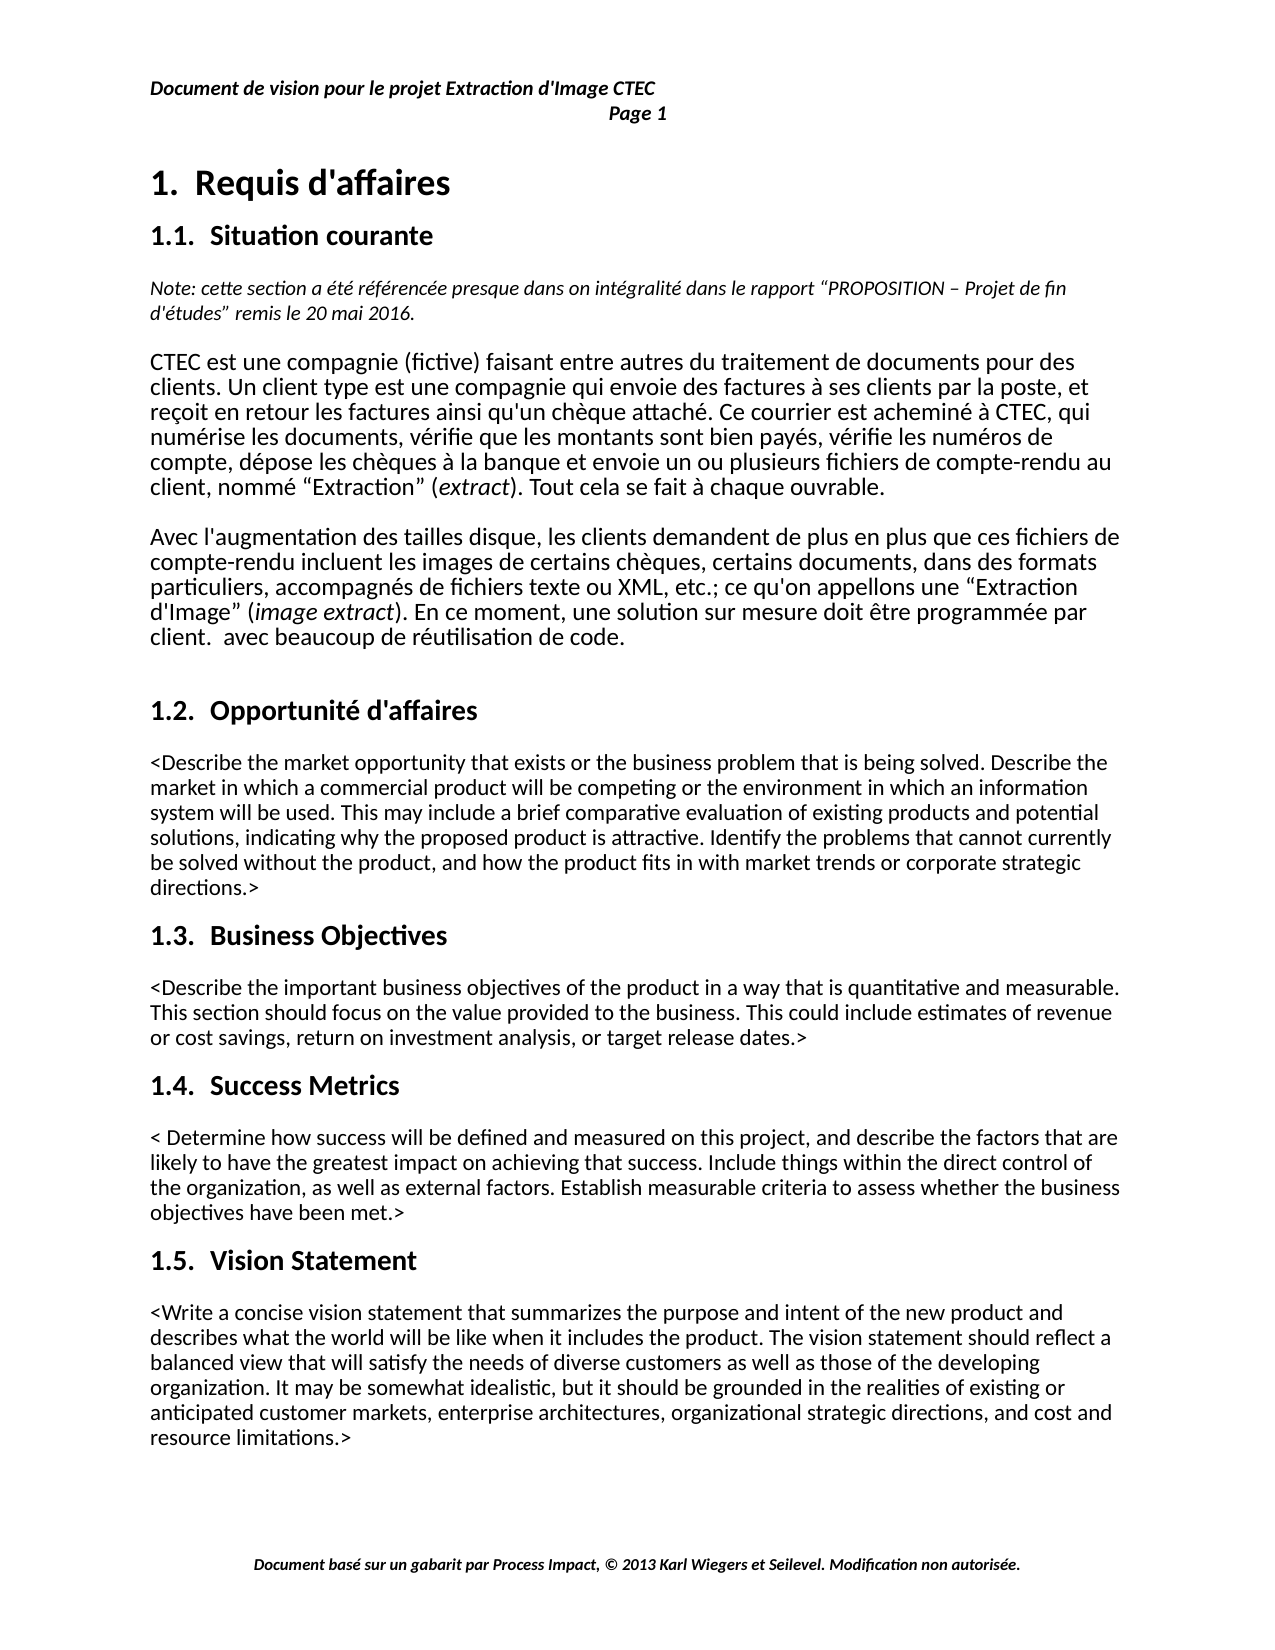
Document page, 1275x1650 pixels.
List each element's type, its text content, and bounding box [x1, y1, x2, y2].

subtitle Vision Statement [150, 1250, 1125, 1275]
subtitle Situation courante [150, 225, 1125, 250]
text < Determine how success will be defined and measured on this project, and describe the factors that are likely to have the greatest impact on achieving that success. Include things within the direct control of the organization, as well as external factors. Establish measurable criteria to assess whether the business objectives have been met.> [150, 1125, 1125, 1225]
text Note: cette section a été référencée presque dans on intégralité dans le rapport “PROPOSITION – Projet de fin d'études” remis le 20 mai 2016. [150, 275, 1125, 325]
text Avec l'augmentation des tailles disque, les clients demandent de plus en plus que ces fichiers de compte-rendu incluent les images de certains chèques, certains documents, dans des formats particuliers, accompagnés de fichiers texte ou XML, etc.; ce qu'on appellons une “Extraction d'Image” (image extract). En ce moment, une solution sur mesure doit être programmée par client. avec beaucoup de réutilisation de code. [150, 525, 1125, 650]
subtitle Opportunité d'affaires [150, 700, 1125, 725]
text <Describe the important business objectives of the product in a way that is quantitative and measurable. This section should focus on the value provided to the business. This could include estimates of revenue or cost savings, return on investment analysis, or target release dates.> [150, 975, 1125, 1050]
subtitle Requis d'affaires [150, 175, 1125, 200]
text <Describe the market opportunity that exists or the business problem that is being solved. Describe the market in which a commercial product will be competing or the environment in which an information system will be used. This may include a brief comparative evaluation of existing products and potential solutions, indicating why the proposed product is attractive. Identify the problems that cannot currently be solved without the product, and how the product fits in with market trends or corporate strategic directions.> [150, 750, 1125, 900]
subtitle Success Metrics [150, 1075, 1125, 1100]
text <Write a concise vision statement that summarizes the purpose and intent of the new product and describes what the world will be like when it includes the product. The vision statement should reflect a balanced view that will satisfy the needs of diverse customers as well as those of the developing organization. It may be somewhat idealistic, but it should be grounded in the realities of existing or anticipated customer markets, enterprise architectures, organizational strategic directions, and cost and resource limitations.> [150, 1300, 1125, 1450]
text CTEC est une compagnie (fictive) faisant entre autres du traitement de documents pour des clients. Un client type est une compagnie qui envoie des factures à ses clients par la poste, et reçoit en retour les factures ainsi qu'un chèque attaché. Ce courrier est acheminé à CTEC, qui numérise les documents, vérifie que les montants sont bien payés, vérifie les numéros de compte, dépose les chèques à la banque et envoie un ou plusieurs fichiers de compte-rendu au client, nommé “Extraction” (extract). Tout cela se fait à chaque ouvrable. [150, 350, 1125, 500]
subtitle Business Objectives [150, 925, 1125, 950]
